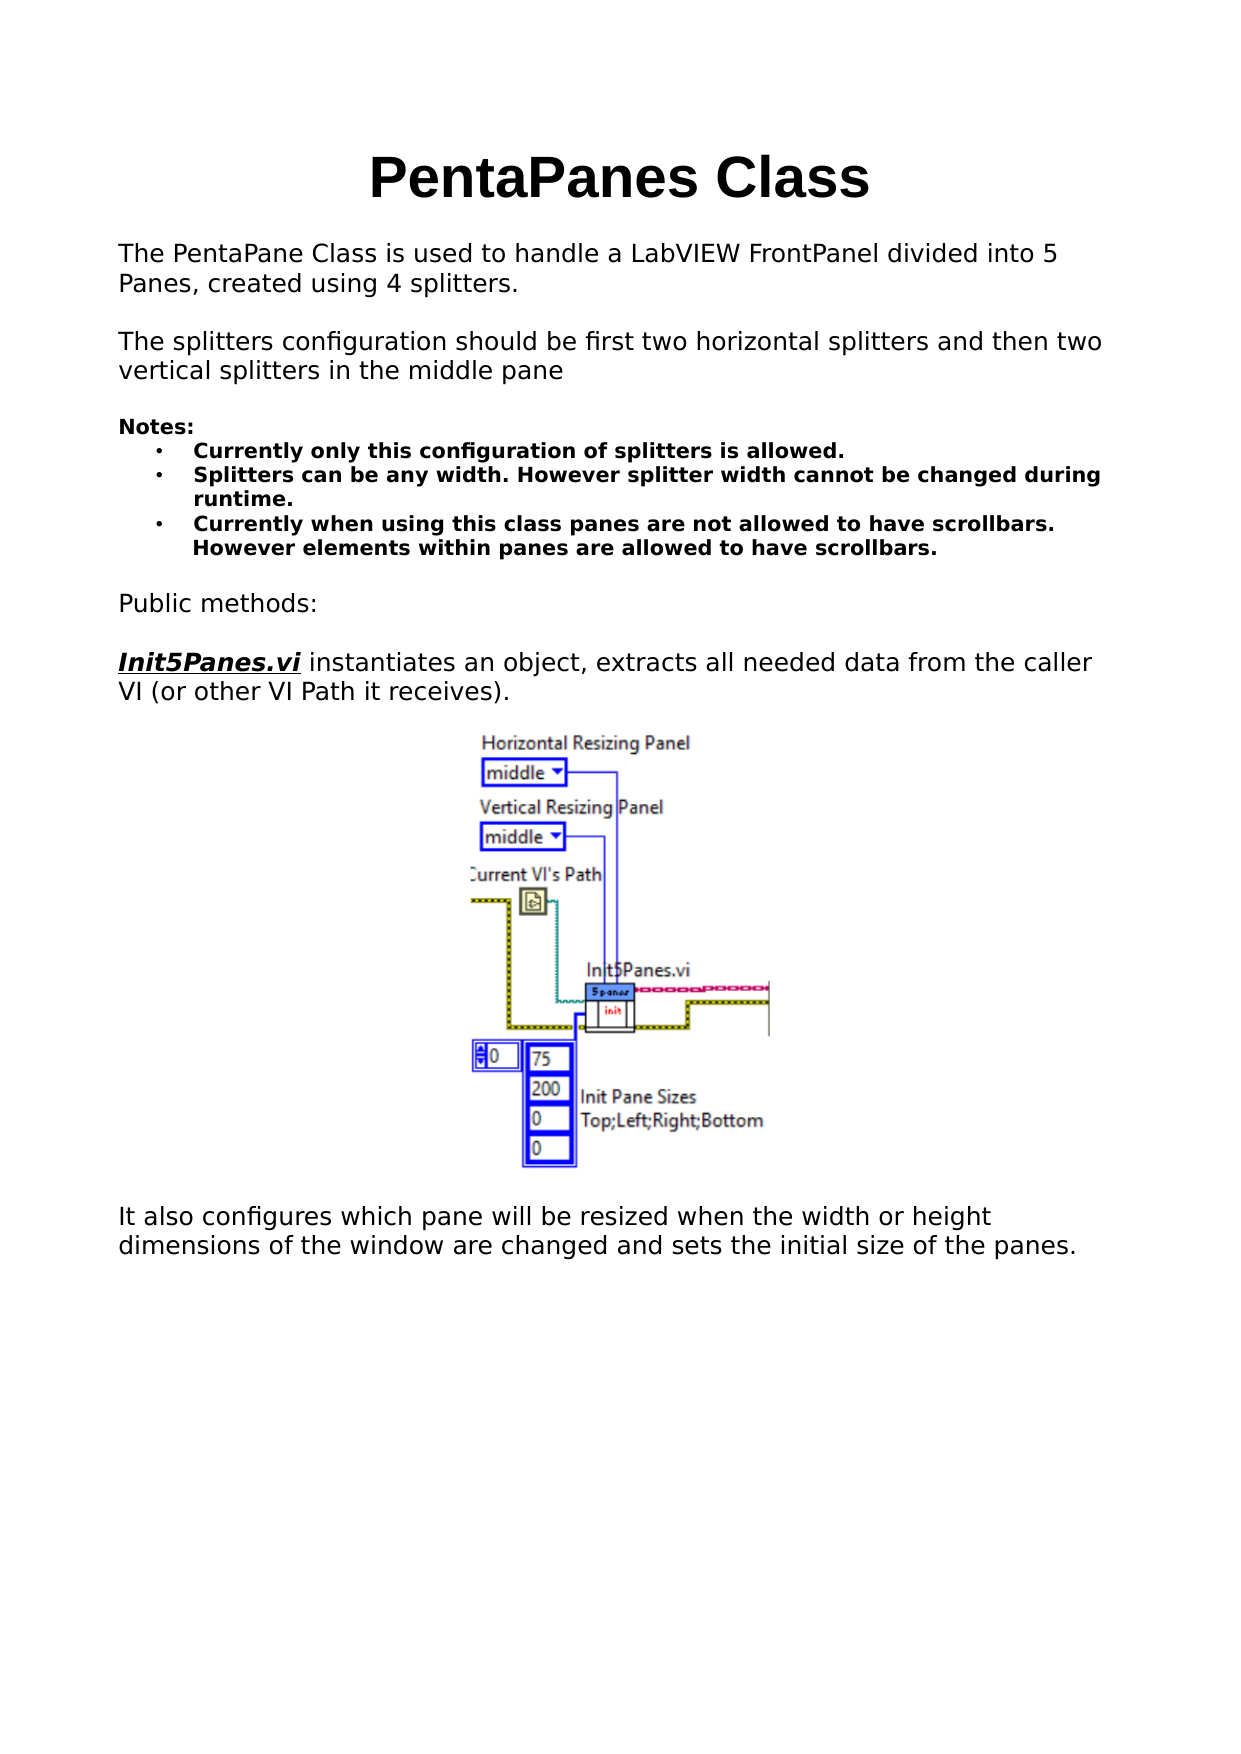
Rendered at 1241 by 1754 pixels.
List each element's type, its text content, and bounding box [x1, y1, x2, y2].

text However elements within panes are allowed to have scrollbars. [118, 536, 1122, 560]
text Init5Panes.vi instantiates an object, extracts all needed data from the caller VI (or other VI Path it receives). [118, 648, 1122, 706]
text Notes: [118, 415, 1122, 439]
text Public methods: [118, 589, 1122, 619]
text The splitters configuration should be first two horizontal splitters and then two vertical splitters in the middle pane [118, 327, 1122, 386]
list Currently only this configuration of splitters is allowed. [156, 439, 1122, 463]
list Currently when using this class panes are not allowed to have scrollbars. [156, 512, 1122, 536]
list Splitters can be any width. However splitter width cannot be changed during runtime. [156, 463, 1122, 512]
text The PentaPane Class is used to handle a LabVIEW FrontPanel divided into 5 Panes, created using 4 splitters. [118, 240, 1122, 298]
picture [470, 706, 770, 1175]
text It also configures which pane will be resized when the width or height dimensions of the window are changed and sets the initial size of the panes. [118, 1202, 1122, 1260]
